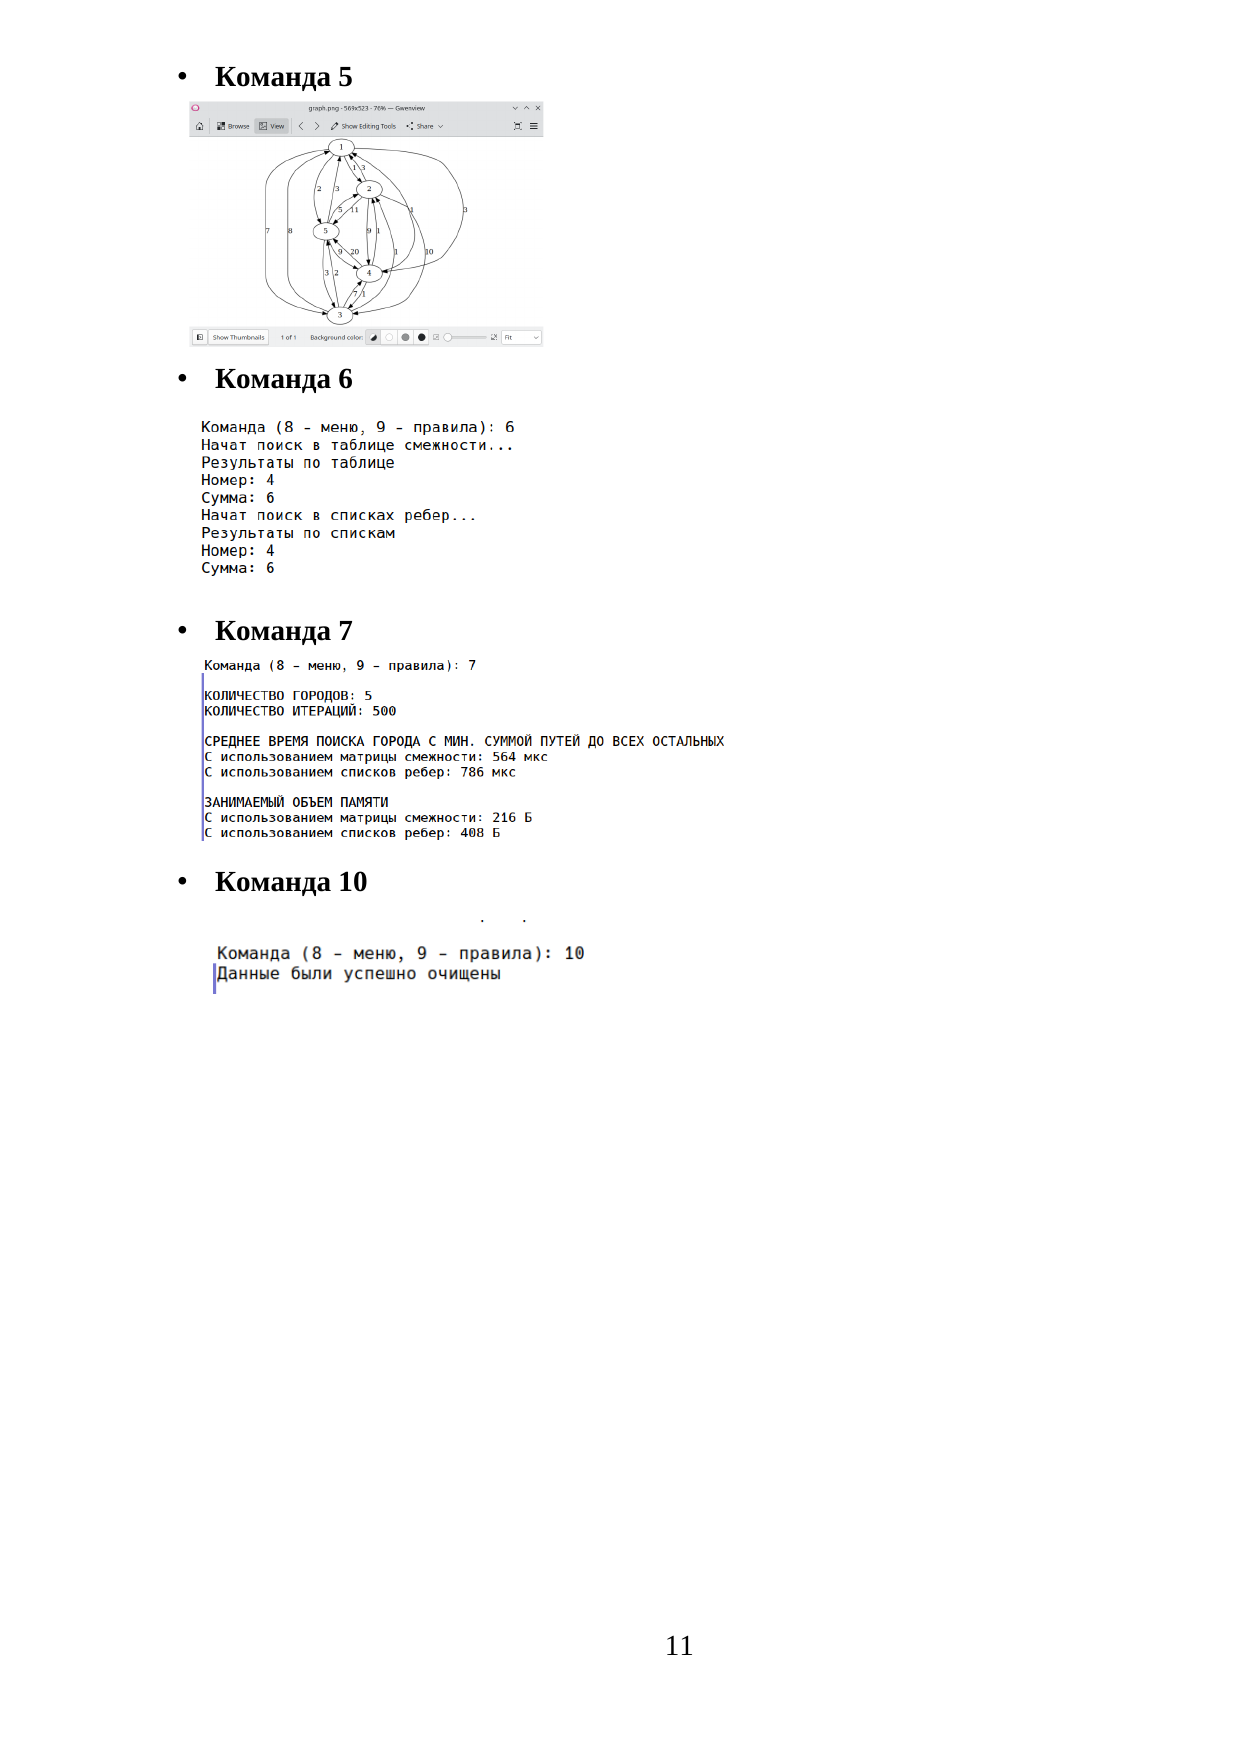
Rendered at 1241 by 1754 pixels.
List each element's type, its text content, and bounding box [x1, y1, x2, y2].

list Команда 7 [177, 613, 1181, 646]
list Команда 5 [177, 59, 1181, 93]
list Команда 6 [177, 361, 1181, 395]
list Команда 10 [177, 864, 1181, 898]
picture [201, 652, 739, 841]
picture [189, 101, 544, 347]
picture [213, 920, 626, 994]
picture [200, 407, 597, 582]
